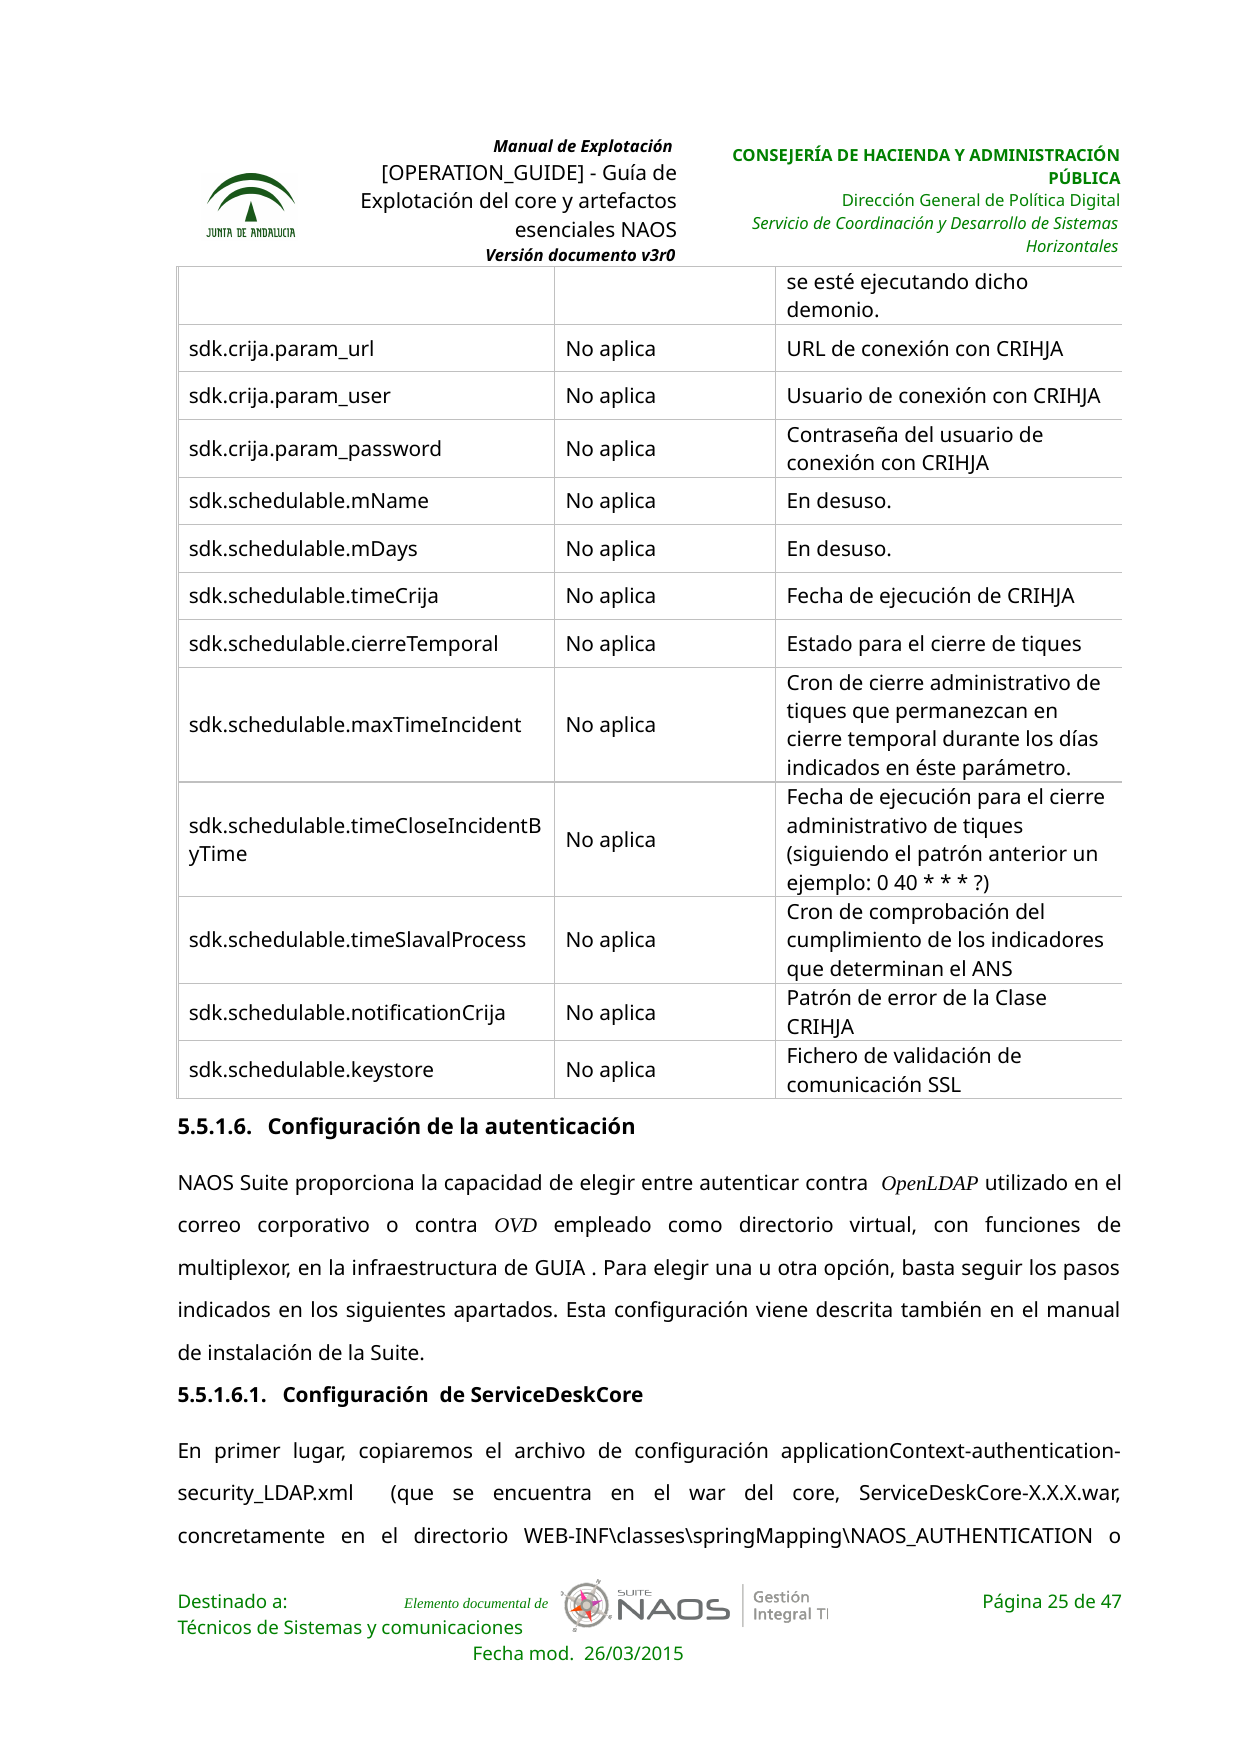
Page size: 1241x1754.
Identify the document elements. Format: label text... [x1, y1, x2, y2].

table_cell No aplica [555, 1041, 775, 1098]
picture [201, 173, 298, 241]
table_cell No aplica [555, 783, 775, 896]
table_cell sdk.schedulable.keystore [179, 1041, 554, 1098]
table_cell Estado para el cierre de tiques [776, 620, 1122, 667]
table_cell No aplica [555, 372, 775, 419]
table_cell Cron de comprobación del cumplimiento de los indicadores que determinan el ANS [776, 897, 1122, 982]
table_cell se esté ejecutando dicho demonio. [776, 267, 1122, 324]
table_cell No aplica [555, 668, 775, 781]
table_cell No aplica [555, 984, 775, 1040]
table_cell No aplica [555, 420, 775, 477]
table_cell sdk.schedulable.timeCloseIncidentByTime [179, 783, 554, 896]
subtitle Configuración de la autenticación [177, 1111, 1122, 1141]
table_cell sdk.crija.param_url [179, 325, 554, 371]
table_cell sdk.schedulable.mName [179, 478, 554, 524]
table_cell sdk.schedulable.notificationCrija [179, 984, 554, 1040]
table_cell No aplica [555, 897, 775, 982]
table_cell Contraseña del usuario de conexión con CRIHJA [776, 420, 1122, 477]
text En primer lugar, copiaremos el archivo de configuración applicationContext-authentication-security_LDAP.xml (que se encuentra en el war del core, ServiceDeskCore-X.X.X.war, concretamente en el directorio WEB-INF\classes\springMapping\NAOS_AUTHENTICATION o [177, 1436, 1122, 1549]
table_cell sdk.schedulable.mDays [179, 525, 554, 572]
table_cell sdk.crija.param_user [179, 372, 554, 419]
table_cell Fecha de ejecución de CRIHJA [776, 573, 1122, 619]
table_cell URL de conexión con CRIHJA [776, 325, 1122, 371]
table_cell No aplica [555, 573, 775, 619]
table_cell No aplica [555, 325, 775, 371]
table_cell Usuario de conexión con CRIHJA [776, 372, 1122, 419]
table_cell [179, 267, 554, 324]
table_cell sdk.schedulable.maxTimeIncident [179, 668, 554, 781]
table_cell sdk.schedulable.timeSlavalProcess [179, 897, 554, 982]
table_cell Fichero de validación de comunicación SSL [776, 1041, 1122, 1098]
table_cell En desuso. [776, 525, 1122, 572]
table_cell Fecha de ejecución para el cierre administrativo de tiques (siguiendo el patrón anterior un ejemplo: 0 40 * * * ?) [776, 783, 1122, 896]
table_cell Cron de cierre administrativo de tiques que permanezcan en cierre temporal durante los días indicados en éste parámetro. [776, 668, 1122, 781]
picture [560, 1579, 829, 1632]
table_cell En desuso. [776, 478, 1122, 524]
table_cell sdk.crija.param_password [179, 420, 554, 477]
table_cell [555, 267, 775, 324]
table_cell sdk.schedulable.cierreTemporal [179, 620, 554, 667]
table_cell No aplica [555, 478, 775, 524]
table_cell No aplica [555, 525, 775, 572]
table_cell No aplica [555, 620, 775, 667]
table_cell sdk.schedulable.timeCrija [179, 573, 554, 619]
table_cell Patrón de error de la Clase CRIHJA [776, 984, 1122, 1040]
text NAOS Suite proporciona la capacidad de elegir entre autenticar contra OpenLDAP utilizado en el correo corporativo o contra OVD empleado como directorio virtual, con funciones de multiplexor, en la infraestructura de GUIA . Para elegir una u otra opción, basta seguir los pasos indicados en los siguientes apartados. Esta configuración viene descrita también en el manual de instalación de la Suite. [177, 1168, 1122, 1366]
subtitle Configuración de ServiceDeskCore [177, 1381, 1122, 1409]
